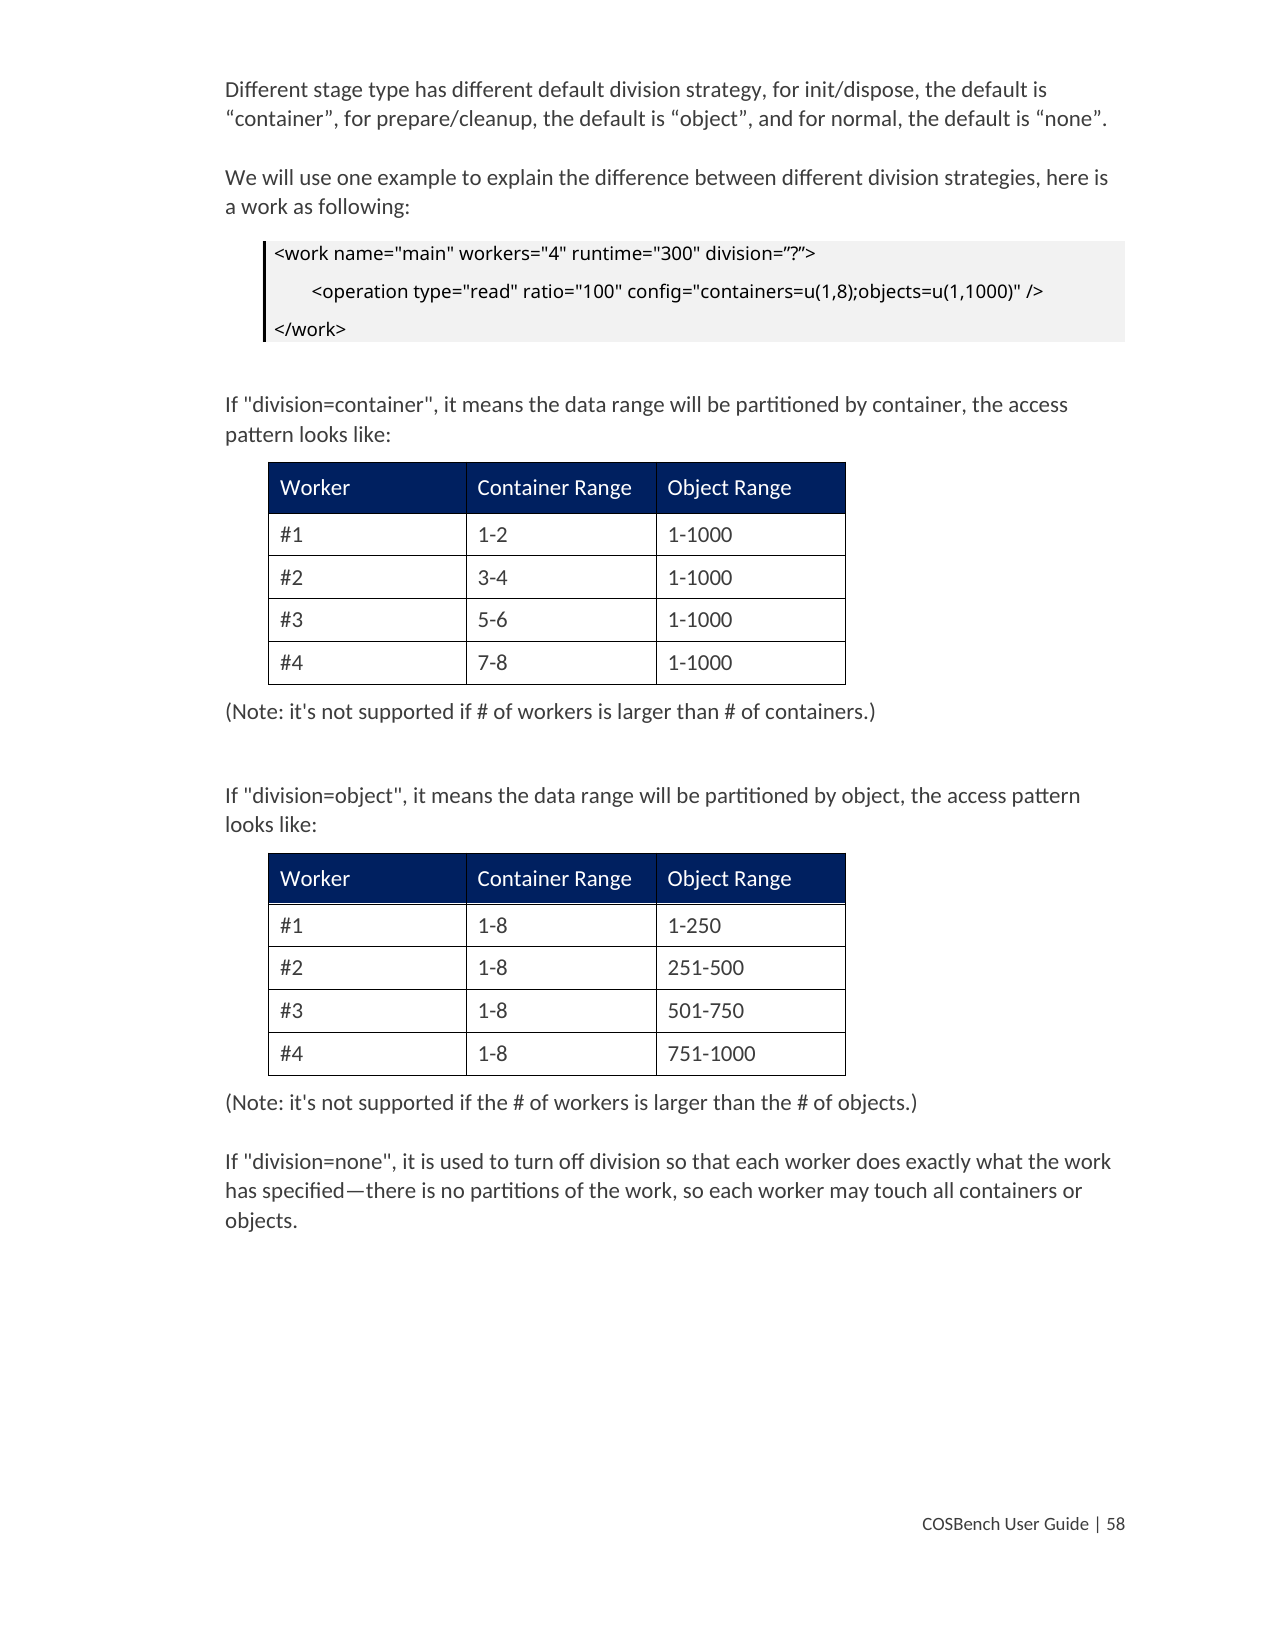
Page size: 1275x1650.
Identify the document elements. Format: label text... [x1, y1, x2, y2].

table_cell #4 [269, 642, 466, 684]
text </work> [266, 317, 1125, 342]
table_header Object Range [657, 463, 845, 513]
table_cell 1-8 [467, 905, 656, 946]
text If "division=container", it means the data range will be partitioned by container, the access pattern looks like: [225, 361, 1125, 448]
table_cell #1 [269, 905, 466, 946]
table_cell 1-2 [467, 514, 656, 555]
table_cell 1-1000 [657, 514, 845, 555]
table_header Worker [269, 463, 466, 513]
table_cell 1-8 [467, 990, 656, 1032]
table_cell 501-750 [657, 990, 845, 1032]
table_cell 1-250 [657, 905, 845, 946]
table_cell #3 [269, 599, 466, 641]
table_cell 1-1000 [657, 599, 845, 641]
table_cell 3-4 [467, 556, 656, 598]
table_cell 1-8 [467, 947, 656, 989]
table_header Worker [269, 854, 466, 903]
text <operation type="read" ratio="100" config="containers=u(1,8);objects=u(1,1000)" /> [266, 279, 1125, 304]
text If "division=object", it means the data range will be partitioned by object, the access pattern looks like: [225, 781, 1125, 838]
table_cell 1-8 [467, 1033, 656, 1075]
table_cell #1 [269, 514, 466, 555]
table_cell 5-6 [467, 599, 656, 641]
table_cell 7-8 [467, 642, 656, 684]
table_header Container Range [467, 854, 656, 903]
text <work name="main" workers="4" runtime="300" division=”?”> [266, 241, 1125, 266]
table_cell #2 [269, 947, 466, 989]
table_cell 751-1000 [657, 1033, 845, 1075]
text Different stage type has different default division strategy, for init/dispose, the default is “container”, for prepare/cleanup, the default is “object”, and for normal, the default is “none”. We will use one example to explain the difference between different division strategies, here is a work as following: [225, 75, 1125, 221]
table_cell #3 [269, 990, 466, 1032]
table_cell #2 [269, 556, 466, 598]
table_header Container Range [467, 463, 656, 513]
text (Note: it's not supported if the # of workers is larger than the # of objects.) If "division=none", it is used to turn off division so that each worker does exactly what the work has specified—there is no partitions of the work, so each worker may touch all containers or objects. [225, 1088, 1125, 1234]
table_cell 251-500 [657, 947, 845, 989]
table_cell 1-1000 [657, 556, 845, 598]
table_header Object Range [657, 854, 845, 903]
table_cell 1-1000 [657, 642, 845, 684]
table_cell #4 [269, 1033, 466, 1075]
text (Note: it's not supported if # of workers is larger than # of containers.) [225, 697, 1125, 755]
